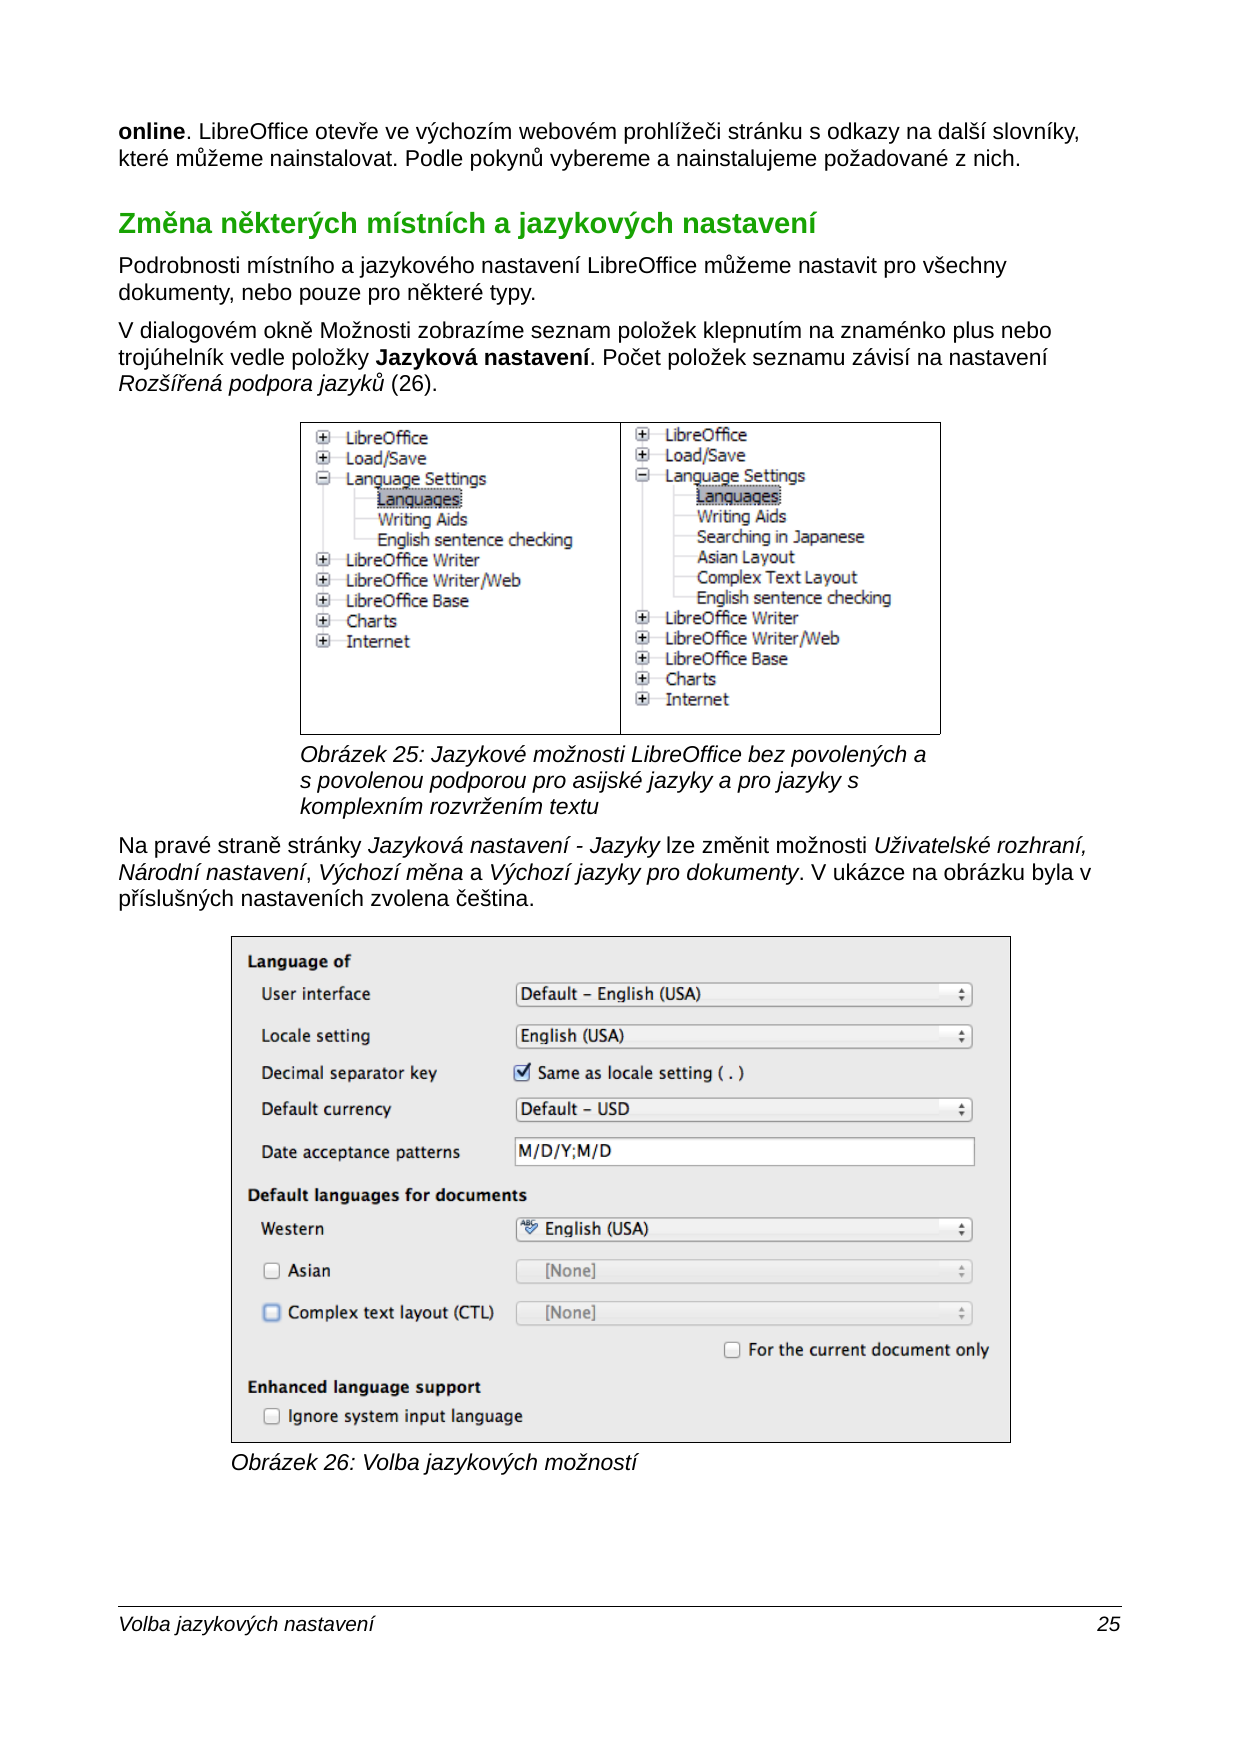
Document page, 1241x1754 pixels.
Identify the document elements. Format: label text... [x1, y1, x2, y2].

picture [301, 423, 620, 734]
subtitle Změna některých místních a jazykových nastavení [118, 206, 1122, 240]
text Podrobnosti místního a jazykového nastavení LibreOffice můžeme nastavit pro všechny dokumenty, nebo pouze pro některé typy. [118, 252, 1122, 305]
picture [232, 937, 1010, 1442]
text Na pravé straně stránky Jazyková nastavení - Jazyky lze změnit možnosti Uživatelské rozhraní, Národní nastavení, Výchozí měna a Výchozí jazyky pro dokumenty. V ukázce na obrázku byla v příslušných nastaveních zvolena čeština. [118, 832, 1122, 911]
picture [621, 423, 940, 734]
text Obrázek 26 : Volba jazykových možností [231, 1449, 1010, 1475]
text online. LibreOffice otevře ve výchozím webovém prohlížeči stránku s odkazy na další slovníky, které můžeme nainstalovat. Podle pokynů vybereme a nainstalujeme požadované z nich. [118, 118, 1122, 171]
text V dialogovém okně Možnosti zobrazíme seznam položek klepnutím na znaménko plus nebo trojúhelník vedle položky Jazyková nastavení. Počet položek seznamu závisí na nastavení Rozšířená podpora jazyků (obrázek 26). [118, 317, 1122, 397]
text Obrázek 25: Jazykové možnosti LibreOffice bez povolených a s povolenou podporou pro asijské jazyky a pro jazyky s komplexním rozvržením textu [300, 741, 940, 819]
